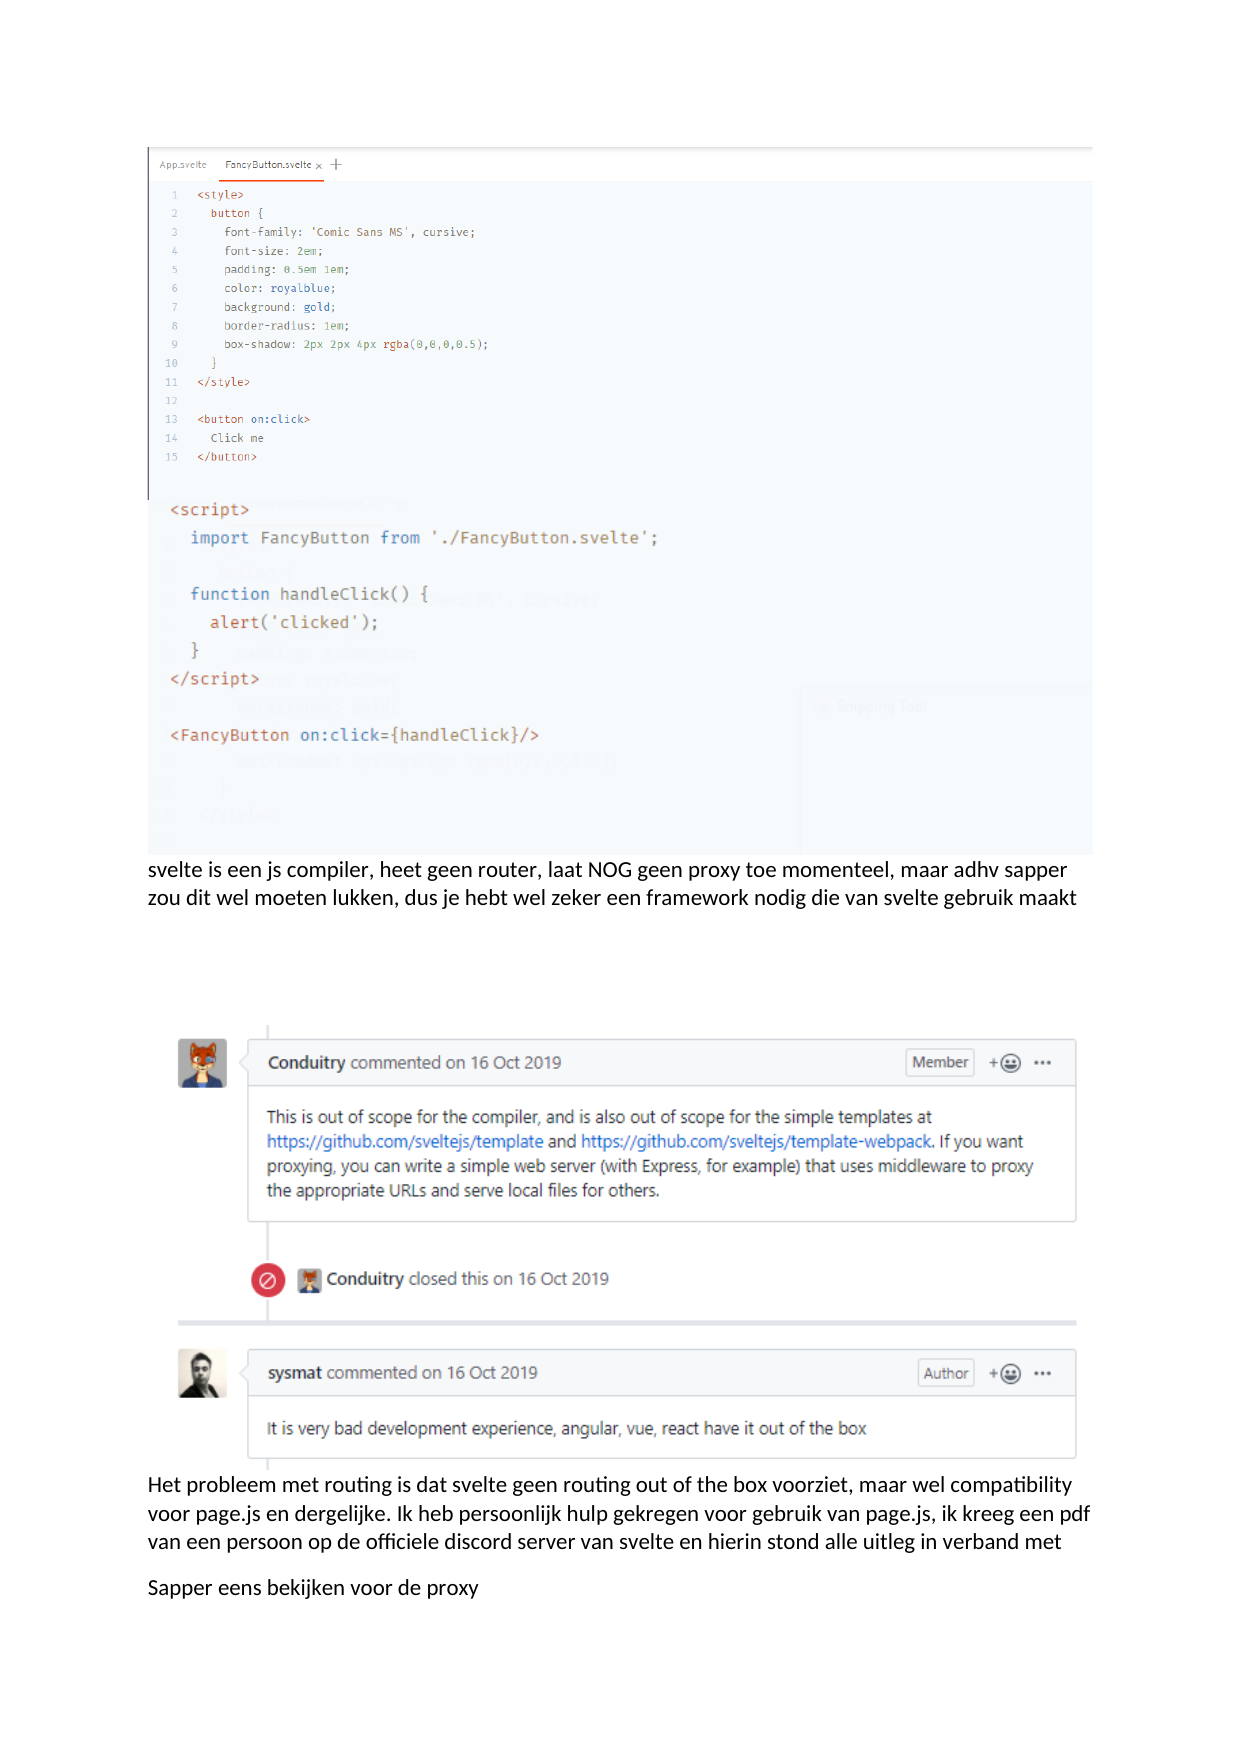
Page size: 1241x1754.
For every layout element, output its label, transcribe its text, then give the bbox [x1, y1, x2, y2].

text Sapper eens bekijken voor de proxy [148, 1573, 1093, 1601]
text svelte is een js compiler, heet geen router, laat NOG geen proxy toe momenteel, maar adhv sapper zou dit wel moeten lukken, dus je hebt wel zeker een framework nodig die van svelte gebruik maakt [148, 855, 1093, 911]
text Het probleem met routing is dat svelte geen routing out of the box voorziet, maar wel compatibility voor page.js en dergelijke. Ik heb persoonlijk hulp gekregen voor gebruik van page.js, ik kreeg een pdf van een persoon op de officiele discord server van svelte en hierin stond alle uitleg in verband met [148, 1470, 1093, 1556]
